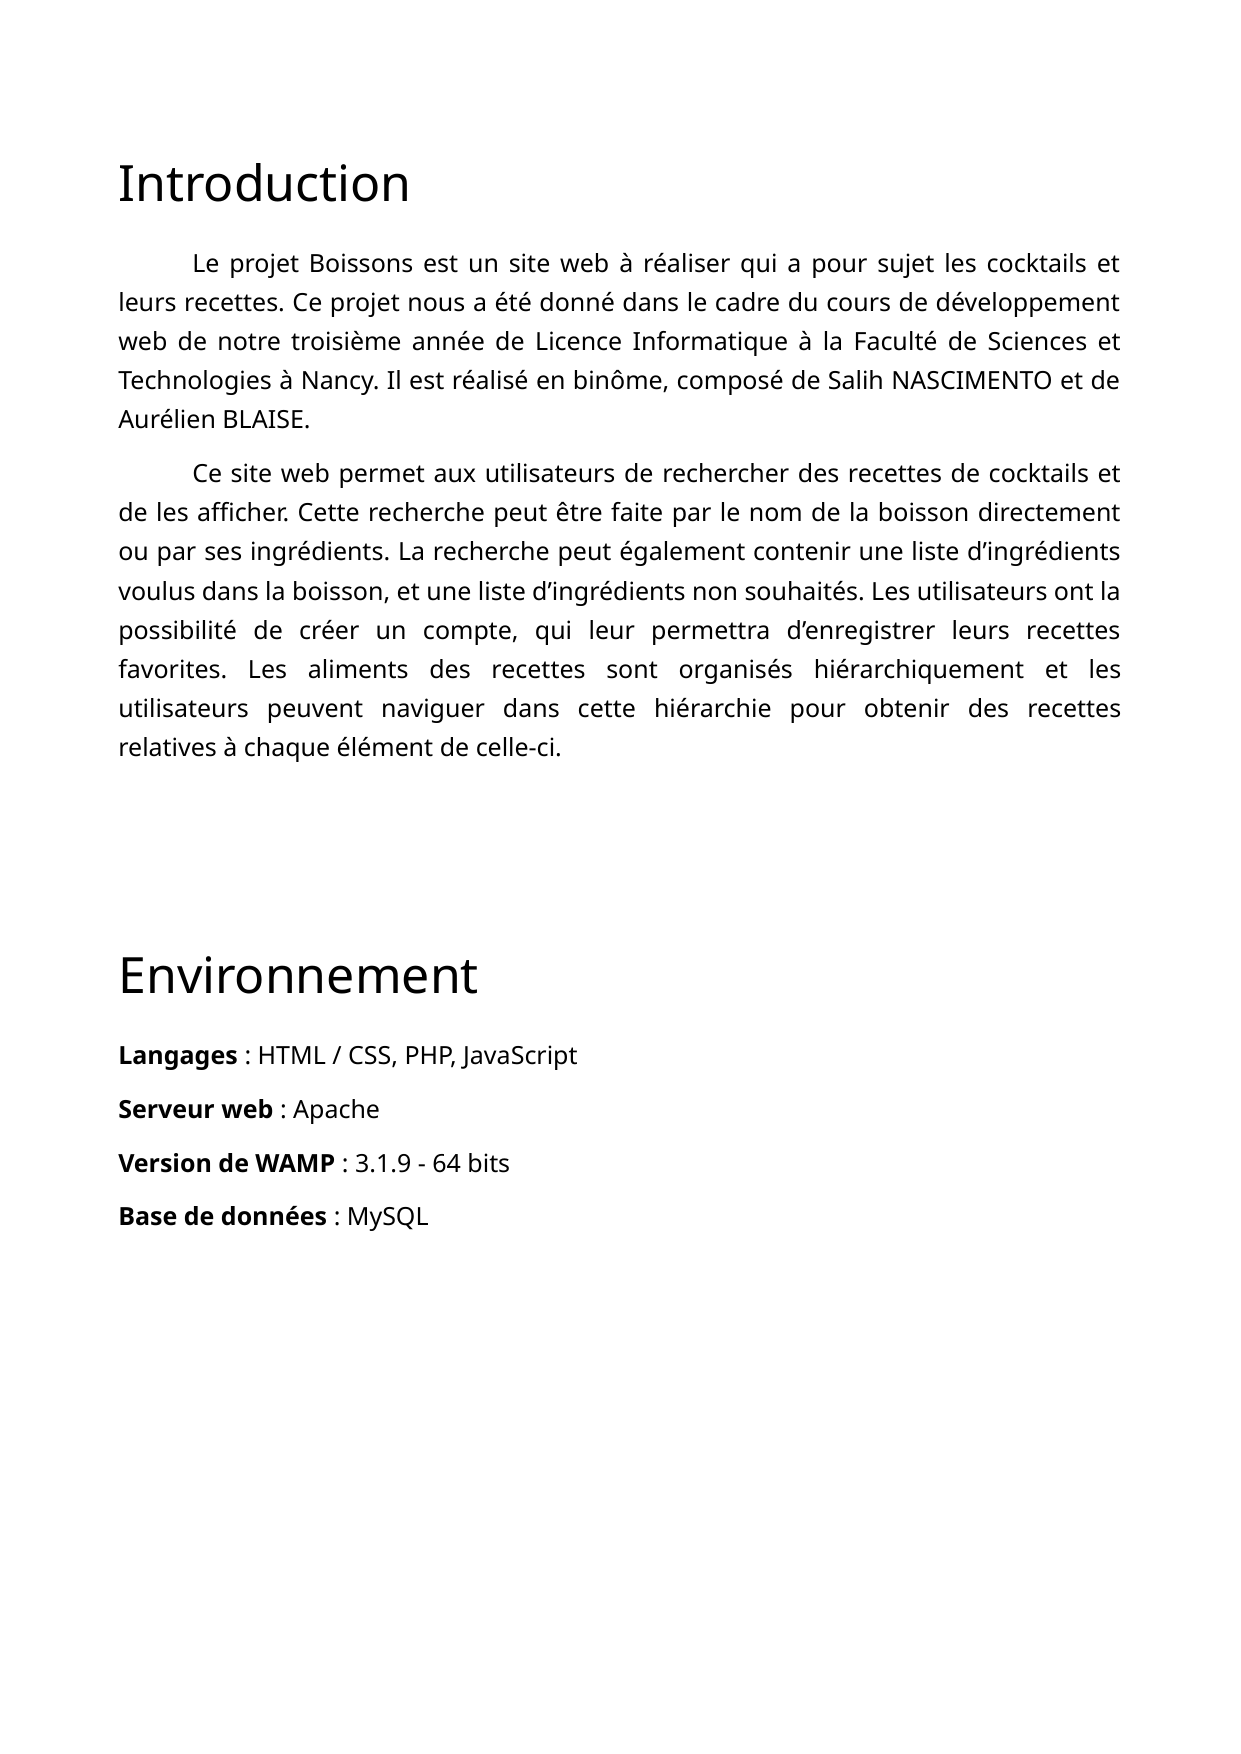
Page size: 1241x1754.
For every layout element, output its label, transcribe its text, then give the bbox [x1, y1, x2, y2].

text Langages : HTML / CSS, PHP, JavaScript [118, 1038, 1122, 1072]
text Version de WAMP : 3.1.9 - 64 bits [118, 1145, 1122, 1179]
text Base de données : MySQL [118, 1199, 1122, 1233]
subtitle Environnement [118, 940, 1122, 1008]
text Le projet Boissons est un site web à réaliser qui a pour sujet les cocktails et leurs recettes. Ce projet nous a été donné dans le cadre du cours de développement web de notre troisième année de Licence Informatique à la Faculté de Sciences et Technologies à Nancy. Il est réalisé en binôme, composé de Salih NASCIMENTO et de Aurélien BLAISE. [118, 245, 1122, 436]
text Serveur web : Apache [118, 1091, 1122, 1126]
text Ce site web permet aux utilisateurs de rechercher des recettes de cocktails et de les afficher. Cette recherche peut être faite par le nom de la boisson directement ou par ses ingrédients. La recherche peut également contenir une liste d’ingrédients voulus dans la boisson, et une liste d’ingrédients non souhaités. Les utilisateurs ont la possibilité de créer un compte, qui leur permettra d’enregistrer leurs recettes favorites. Les aliments des recettes sont organisés hiérarchiquement et les utilisateurs peuvent naviguer dans cette hiérarchie pour obtenir des recettes relatives à chaque élément de celle-ci. [118, 456, 1122, 764]
subtitle Introduction [118, 148, 1122, 216]
